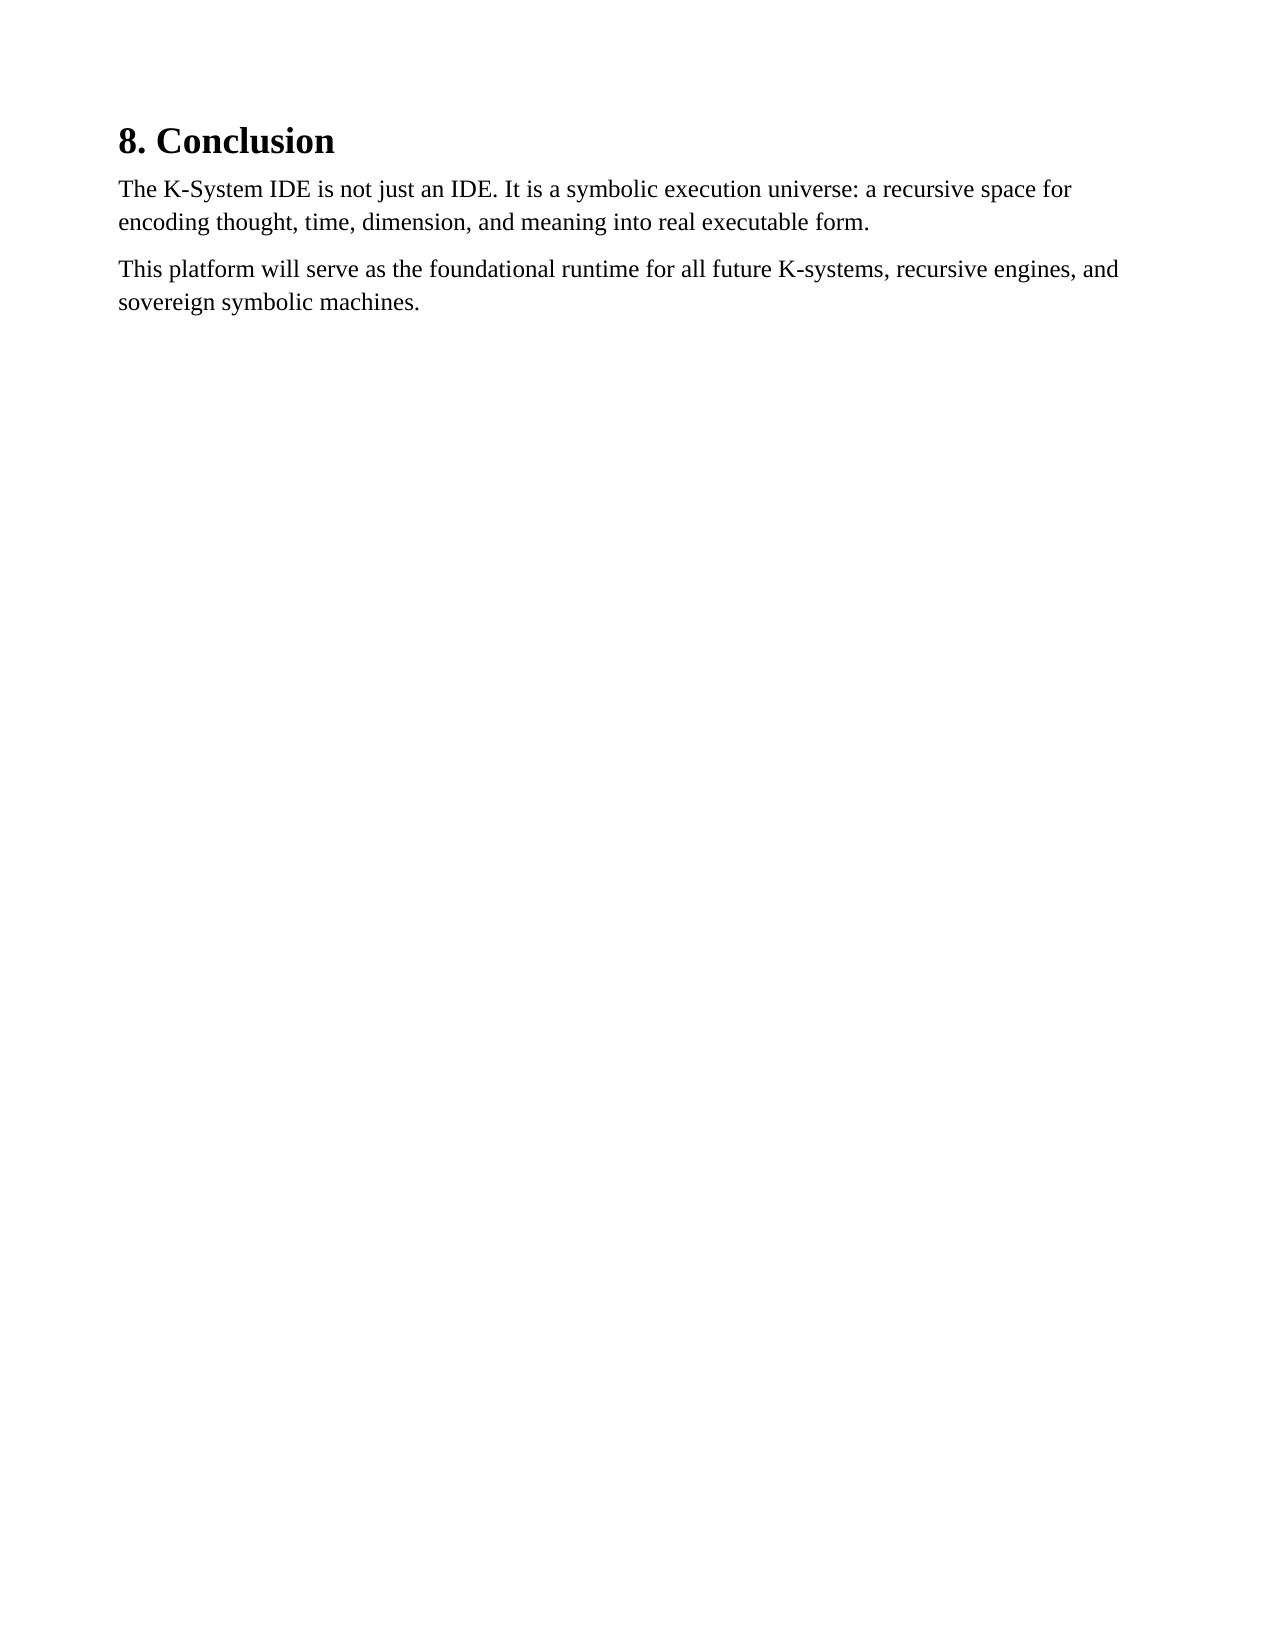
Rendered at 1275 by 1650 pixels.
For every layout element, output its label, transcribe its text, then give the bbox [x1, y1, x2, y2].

text This platform will serve as the foundational runtime for all future K-systems, recursive engines, and sovereign symbolic machines. [118, 254, 1157, 316]
text The K-System IDE is not just an IDE. It is a symbolic execution universe: a recursive space for encoding thought, time, dimension, and meaning into real executable form. [118, 174, 1157, 236]
subtitle 8. Conclusion [118, 118, 1157, 161]
